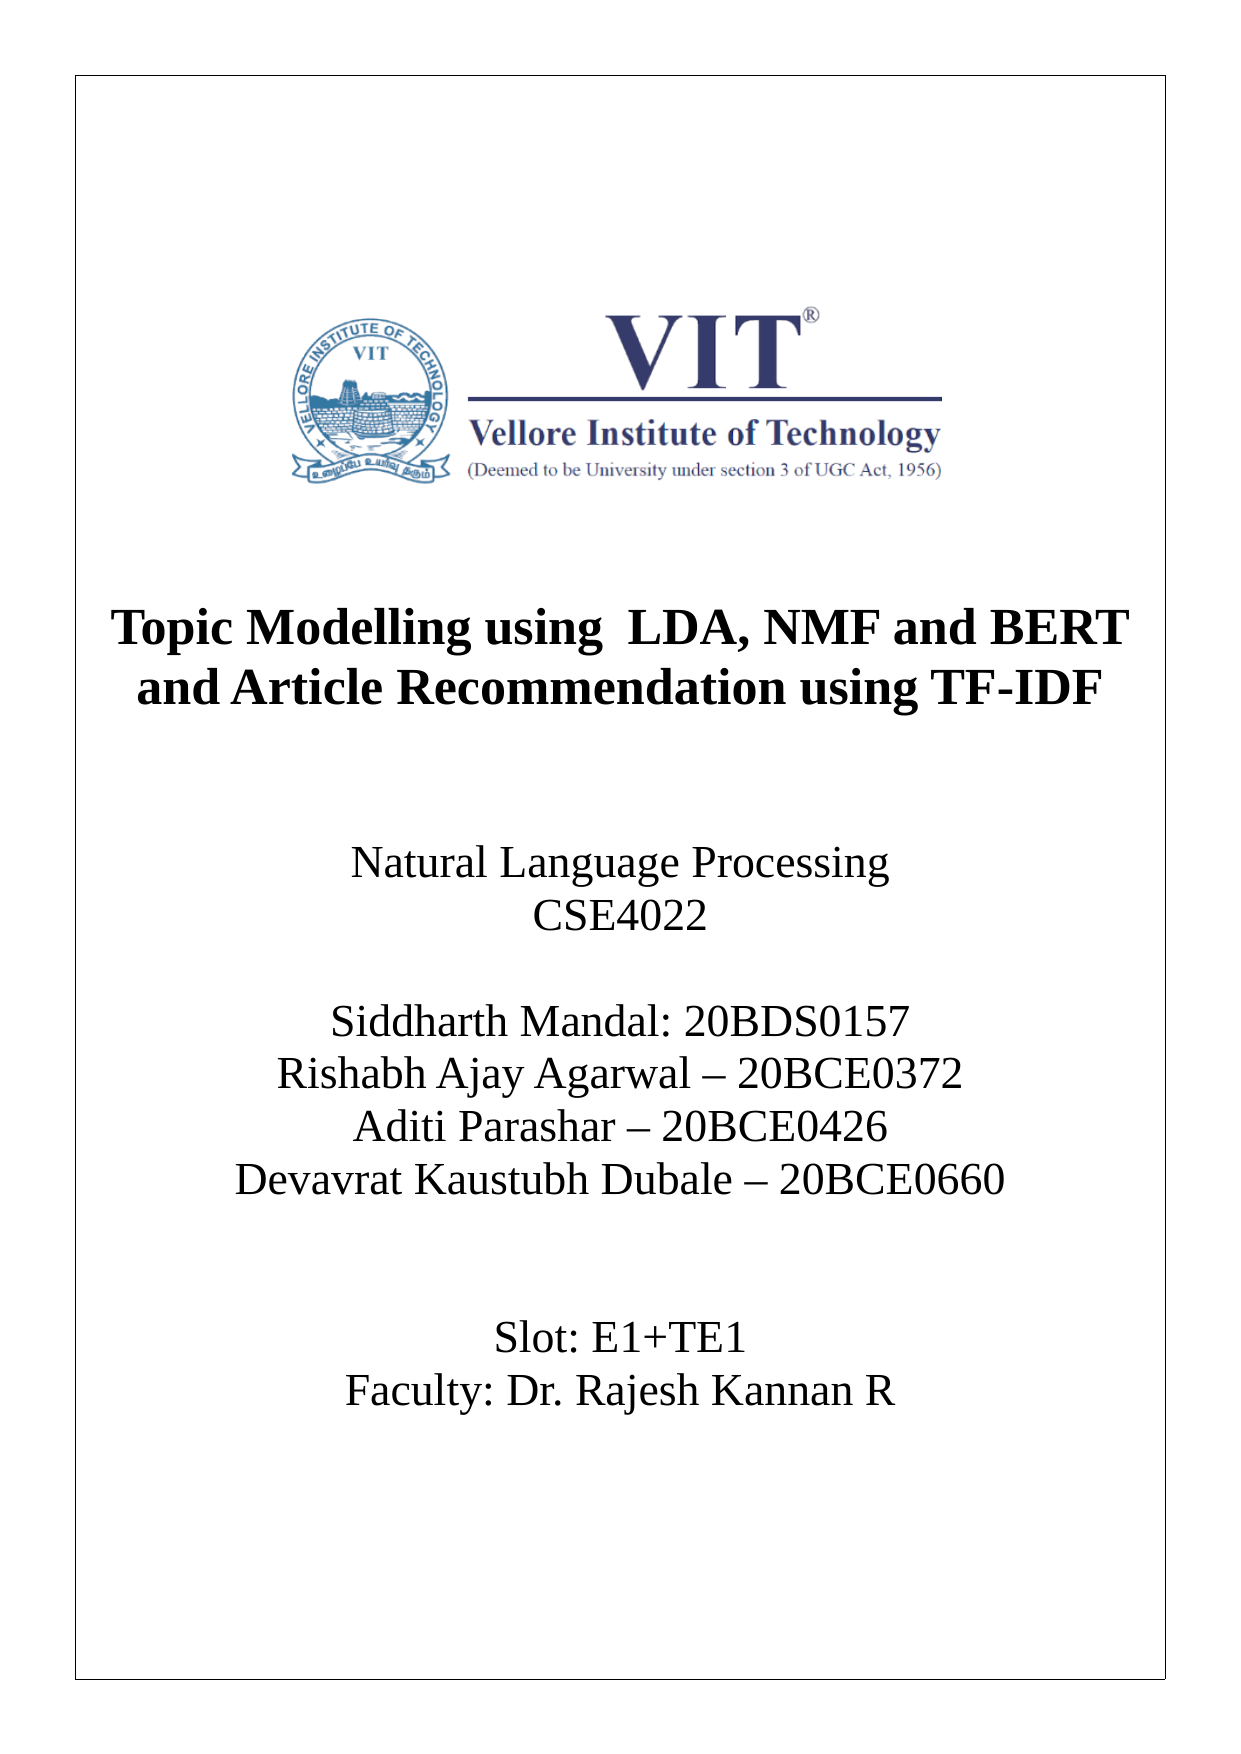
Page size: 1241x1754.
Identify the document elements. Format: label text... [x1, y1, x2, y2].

text Rishabh Ajay Agarwal – 20BCE0372 [78, 1046, 1162, 1099]
text Siddharth Mandal: 20BDS0157 [78, 993, 1162, 1046]
text Devavrat Kaustubh Dubale – 20BCE0660 [78, 1151, 1162, 1204]
picture [291, 306, 942, 484]
text Natural Language Processing [78, 835, 1162, 888]
text Aditi Parashar – 20BCE0426 [78, 1099, 1162, 1151]
text Faculty: Dr. Rajesh Kannan R [78, 1362, 1162, 1415]
text CSE4022 [78, 888, 1162, 941]
text Slot: E1+TE1 [78, 1309, 1162, 1362]
text Topic Modelling using LDA, NMF and BERT and Article Recommendation using TF-IDF [78, 596, 1162, 715]
